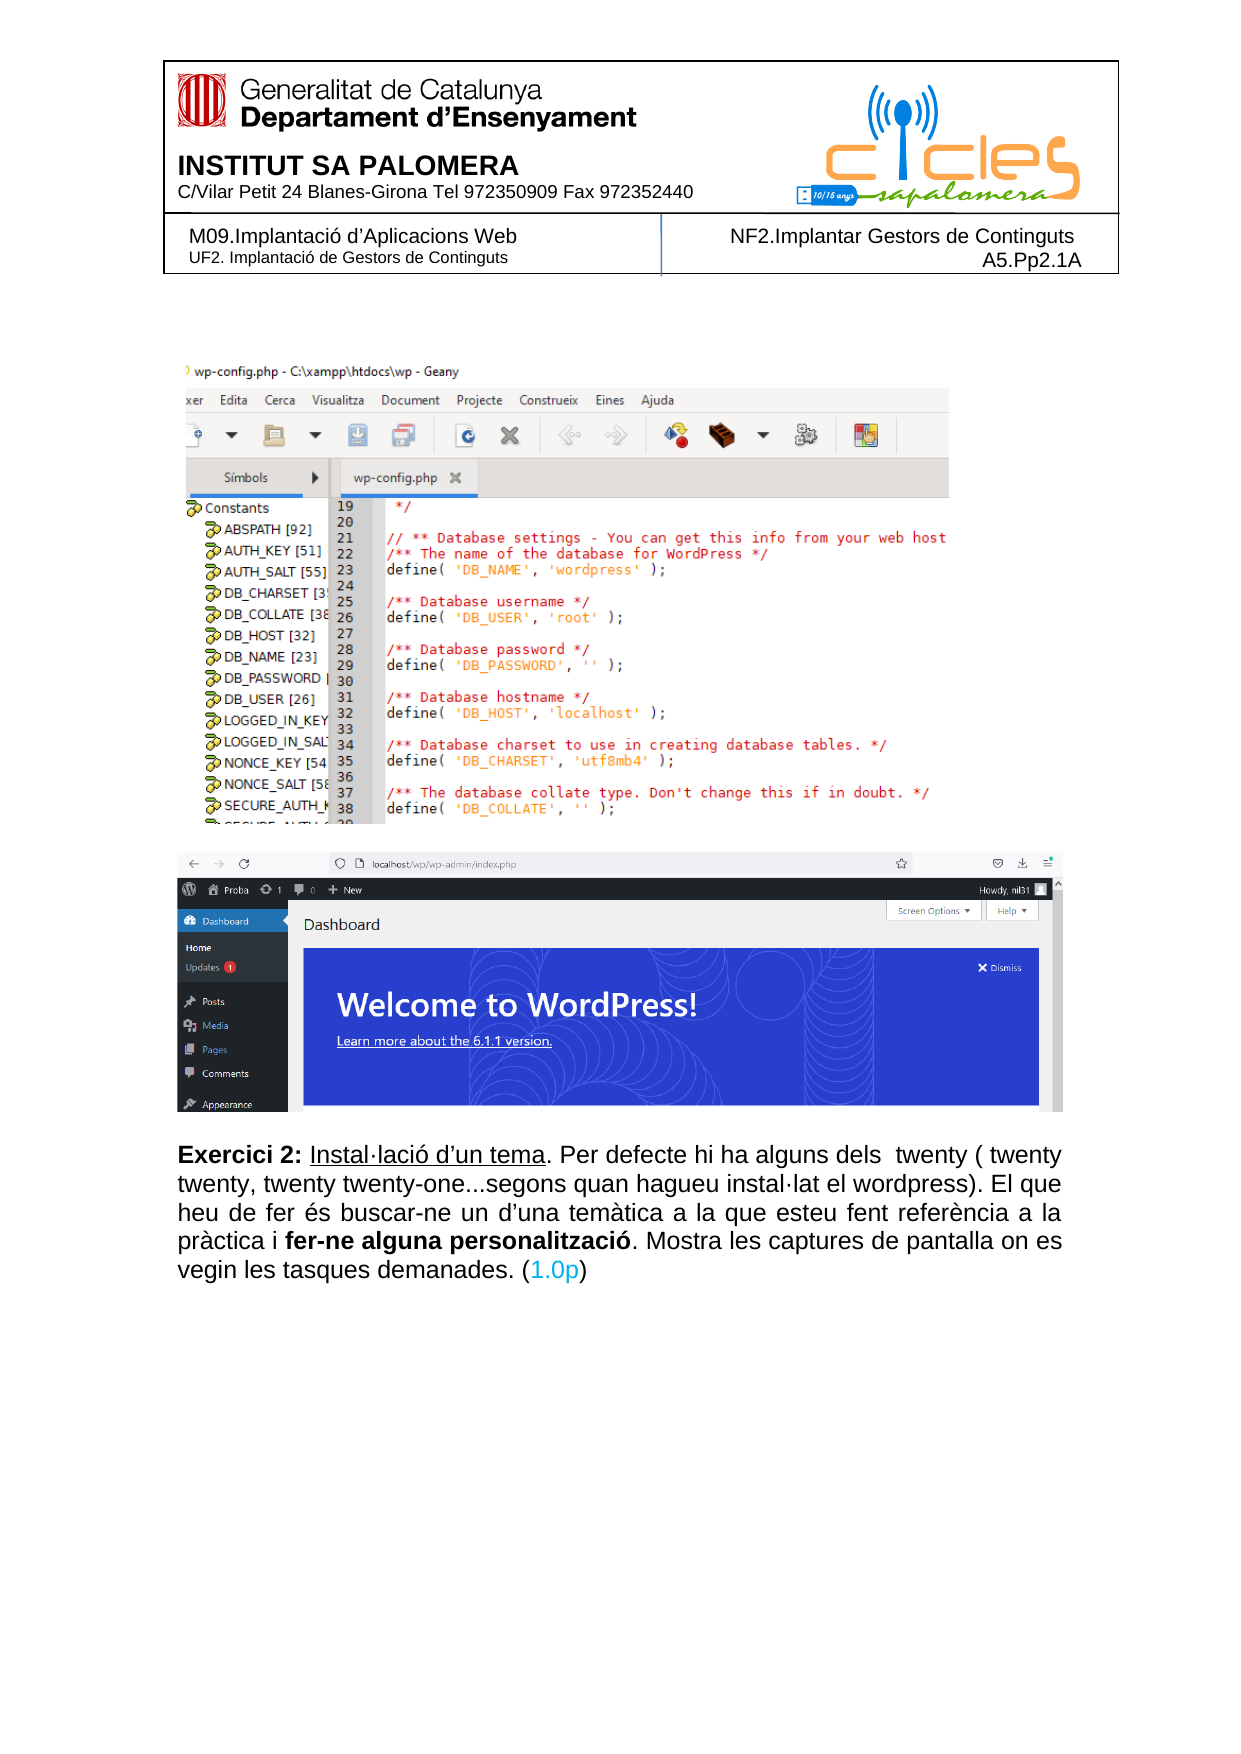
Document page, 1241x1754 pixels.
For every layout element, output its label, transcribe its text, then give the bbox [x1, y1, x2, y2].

picture [791, 71, 1085, 218]
picture [177, 852, 1063, 1112]
picture [185, 360, 949, 824]
text Exercici 2: Instal·lació d’un tema. Per defecte hi ha alguns dels twenty ( twenty twenty, twenty twenty-one...segons quan hagueu instal·lat el wordpress). El que heu de fer és buscar-ne un d’una temàtica a la que esteu fent referència a la pràctica i fer-ne alguna personalització. Mostra les captures de pantalla on es vegin les tasques demanades. (1.0p) [177, 1140, 1063, 1284]
